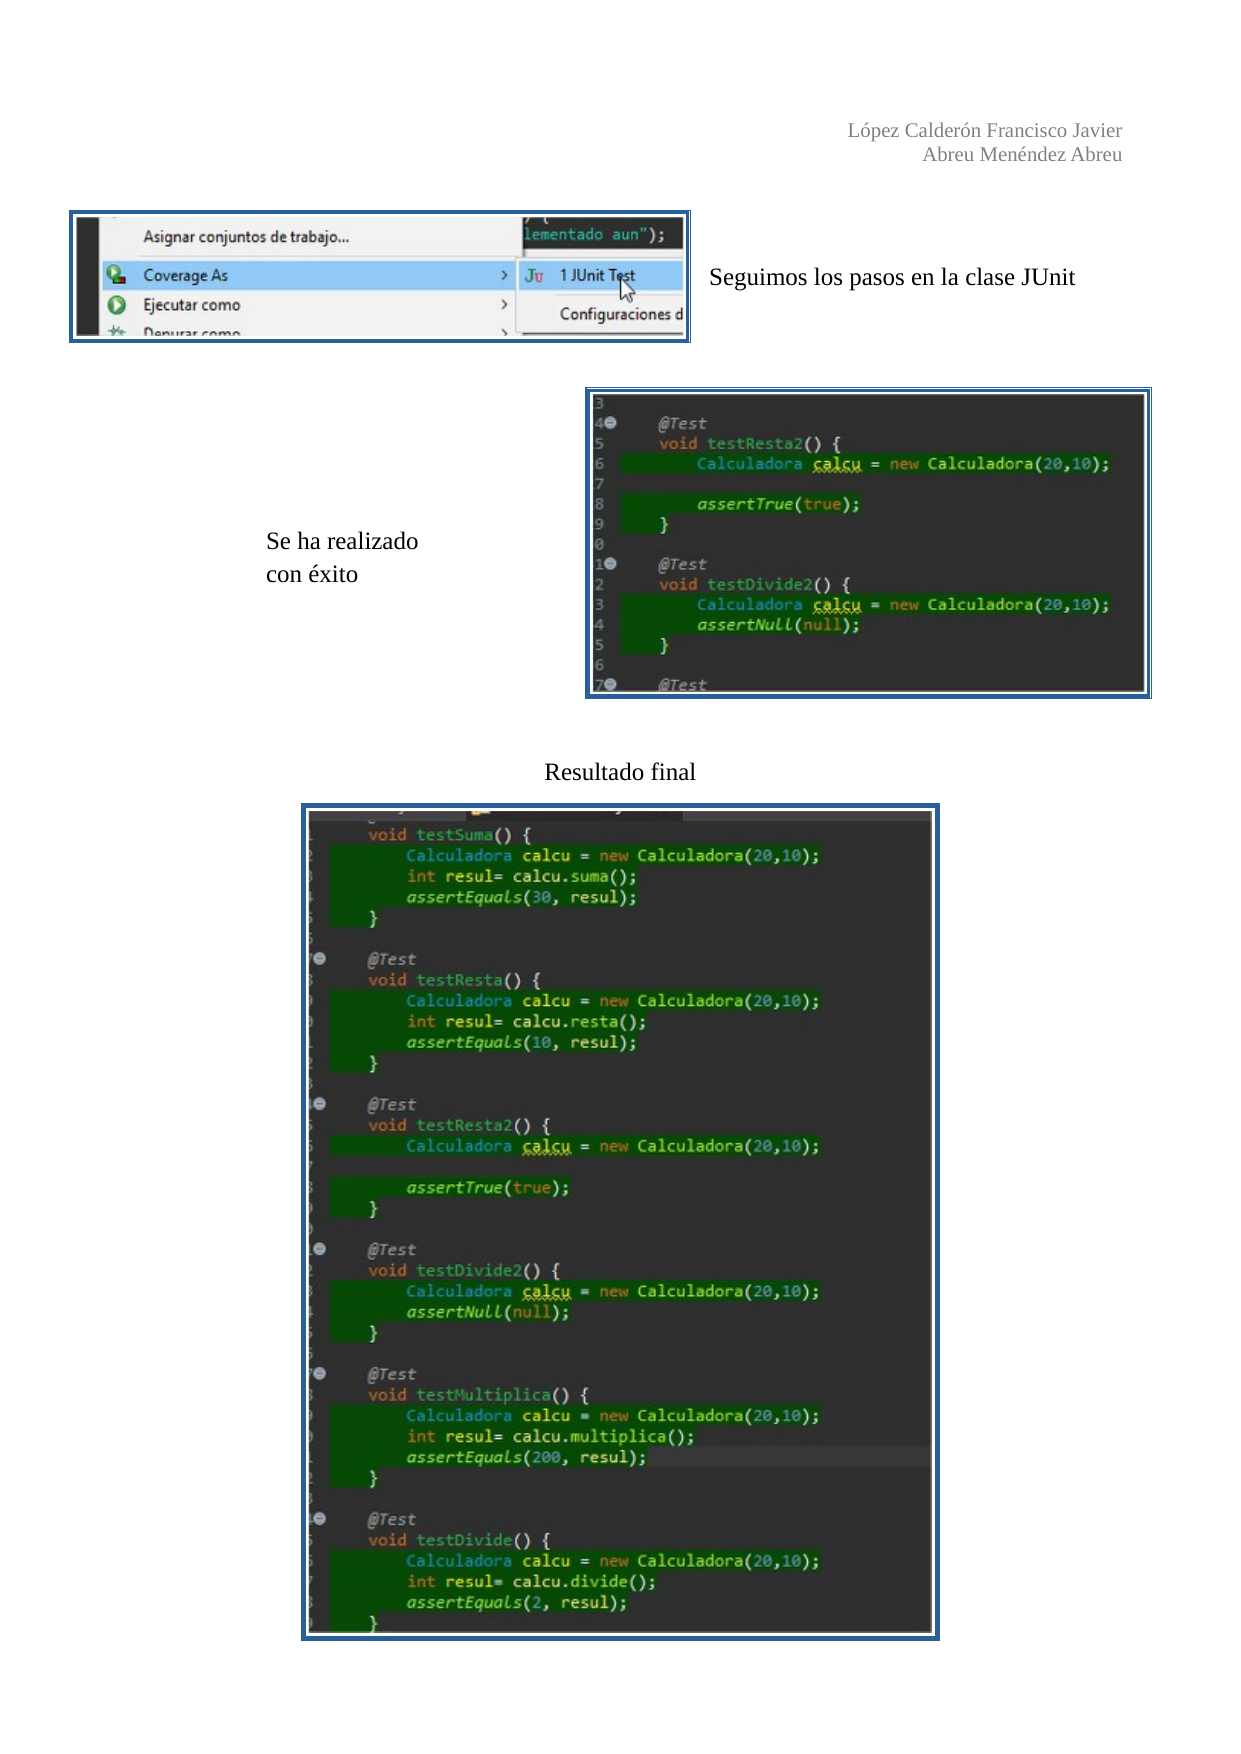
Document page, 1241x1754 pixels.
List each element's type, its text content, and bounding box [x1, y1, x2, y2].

text Resultado final [118, 757, 1122, 786]
picture [592, 394, 1145, 692]
text con éxito [118, 559, 585, 588]
picture [308, 811, 932, 1633]
text Seguimos los pasos en la clase JUnit [691, 262, 1122, 291]
picture [76, 217, 684, 336]
text Se ha realizado [118, 526, 585, 555]
